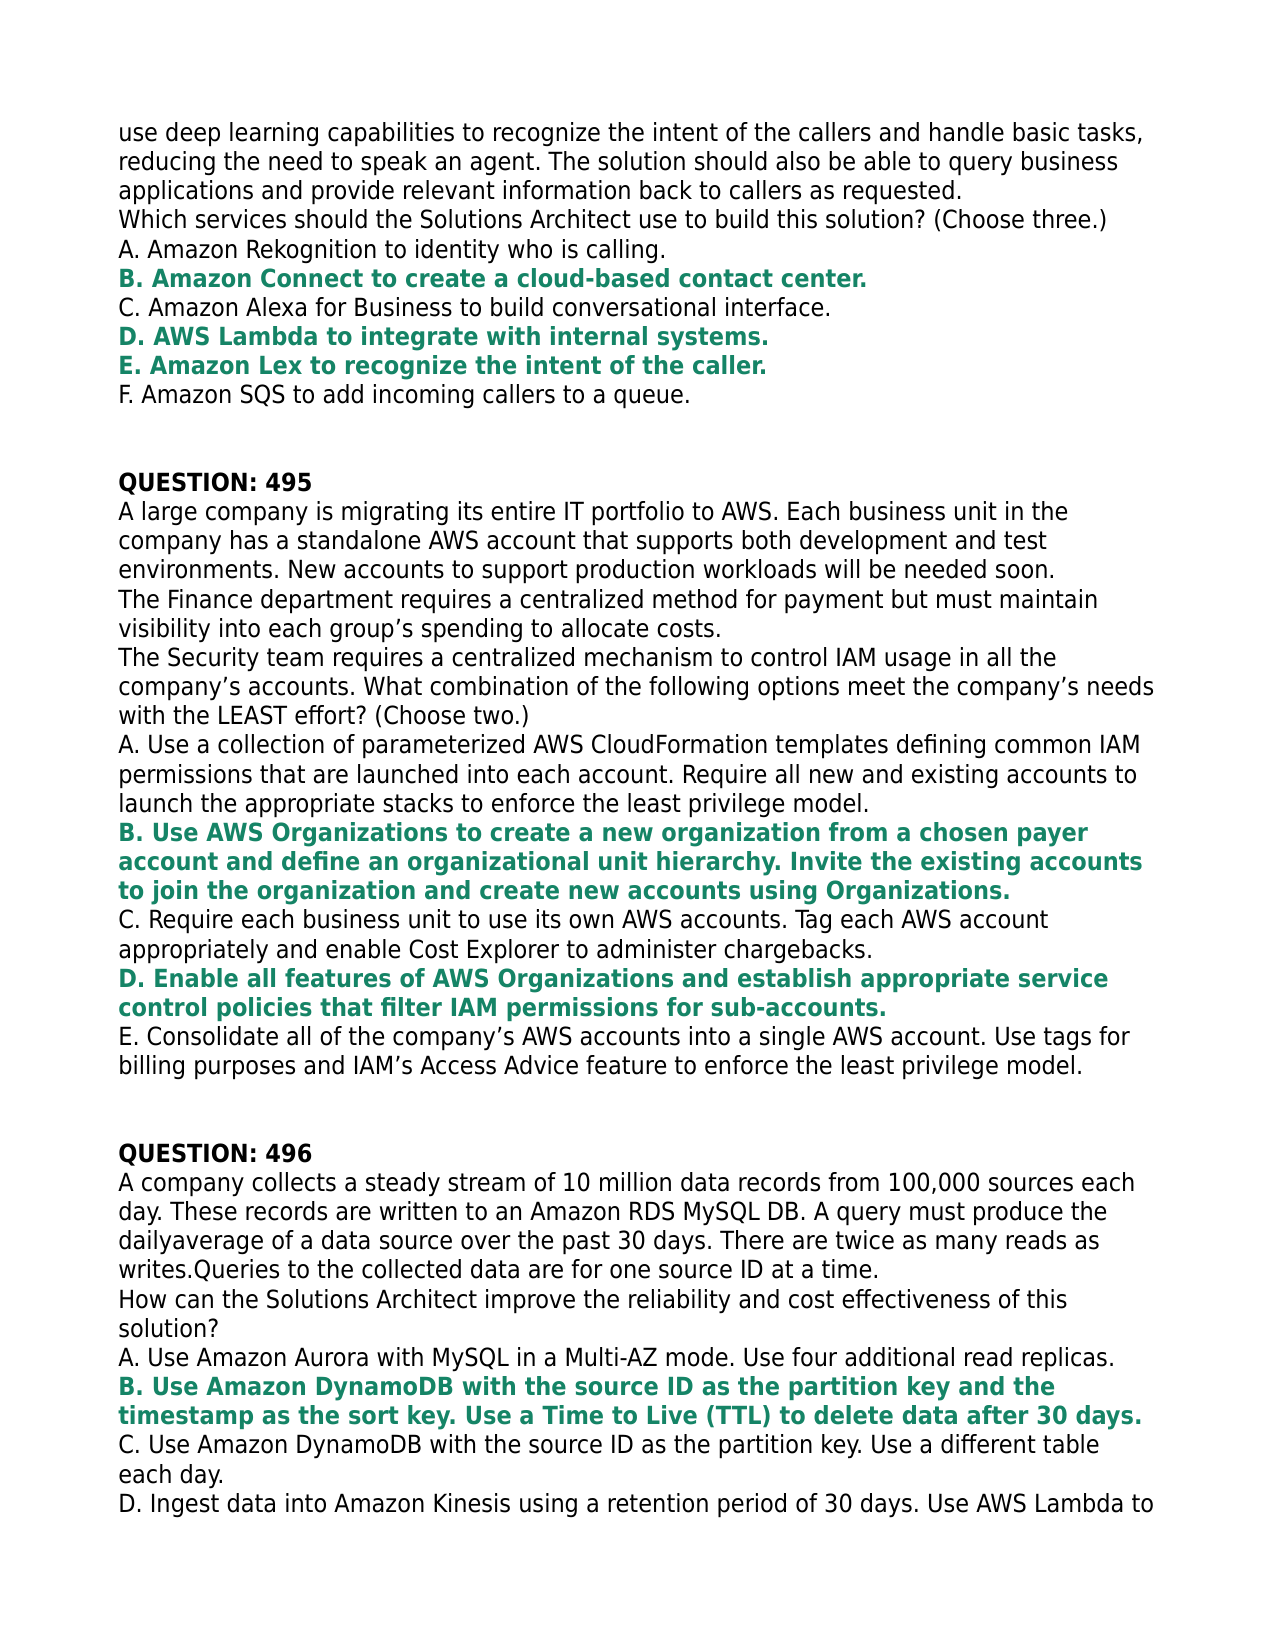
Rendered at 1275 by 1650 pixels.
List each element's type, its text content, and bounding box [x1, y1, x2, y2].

text C. Use Amazon DynamoDB with the source ID as the partition key. Use a different table each day. [118, 1431, 1157, 1489]
text How can the Solutions Architect improve the reliability and cost effectiveness of this solution? [118, 1285, 1157, 1343]
text A. Use Amazon Aurora with MySQL in a Multi-AZ mode. Use four additional read replicas. [118, 1343, 1157, 1372]
text C. Require each business unit to use its own AWS accounts. Tag each AWS account [118, 906, 1157, 935]
text billing purposes and IAM’s Access Advice feature to enforce the least privilege model. [118, 1051, 1157, 1081]
text A. Use a collection of parameterized AWS CloudFormation templates defining common IAM [118, 731, 1157, 760]
text E. Amazon Lex to recognize the intent of the caller. [118, 351, 1157, 381]
text D. AWS Lambda to integrate with internal systems. [118, 322, 1157, 351]
text B. Amazon Connect to create a cloud-based contact center. [118, 264, 1157, 293]
text The Finance department requires a centralized method for payment but must maintain visibility into each group’s spending to allocate costs. [118, 585, 1157, 643]
text B. Use Amazon DynamoDB with the source ID as the partition key and the timestamp as the sort key. Use a Time to Live (TTL) to delete data after 30 days. [118, 1372, 1157, 1431]
text C. Amazon Alexa for Business to build conversational interface. [118, 293, 1157, 322]
text appropriately and enable Cost Explorer to administer chargebacks. [118, 935, 1157, 964]
text use deep learning capabilities to recognize the intent of the callers and handle basic tasks, reducing the need to speak an agent. The solution should also be able to query business applications and provide relevant information back to callers as requested. [118, 118, 1157, 206]
text launch the appropriate stacks to enforce the least privilege model. [118, 789, 1157, 818]
text D. Enable all features of AWS Organizations and establish appropriate service control policies that filter IAM permissions for sub-accounts. [118, 964, 1157, 1022]
text F. Amazon SQS to add incoming callers to a queue. [118, 381, 1157, 410]
text A. Amazon Rekognition to identity who is calling. [118, 235, 1157, 264]
text QUESTION: 495 [118, 468, 1157, 497]
text B. Use AWS Organizations to create a new organization from a chosen payer account and define an organizational unit hierarchy. Invite the existing accounts to join the organization and create new accounts using Organizations. [118, 818, 1157, 906]
text Which services should the Solutions Architect use to build this solution? (Choose three.) [118, 206, 1157, 235]
text D. Ingest data into Amazon Kinesis using a retention period of 30 days. Use AWS Lambda to [118, 1489, 1157, 1518]
text A company collects a steady stream of 10 million data records from 100,000 sources each day. These records are written to an Amazon RDS MySQL DB. A query must produce the dailyaverage of a data source over the past 30 days. There are twice as many reads as writes.Queries to the collected data are for one source ID at a time. [118, 1168, 1157, 1285]
text A large company is migrating its entire IT portfolio to AWS. Each business unit in the company has a standalone AWS account that supports both development and test environments. New accounts to support production workloads will be needed soon. [118, 497, 1157, 585]
text permissions that are launched into each account. Require all new and existing accounts to [118, 760, 1157, 789]
text QUESTION: 496 [118, 1139, 1157, 1168]
text E. Consolidate all of the company’s AWS accounts into a single AWS account. Use tags for [118, 1022, 1157, 1051]
text The Security team requires a centralized mechanism to control IAM usage in all the company’s accounts. What combination of the following options meet the company’s needs with the LEAST effort? (Choose two.) [118, 643, 1157, 731]
